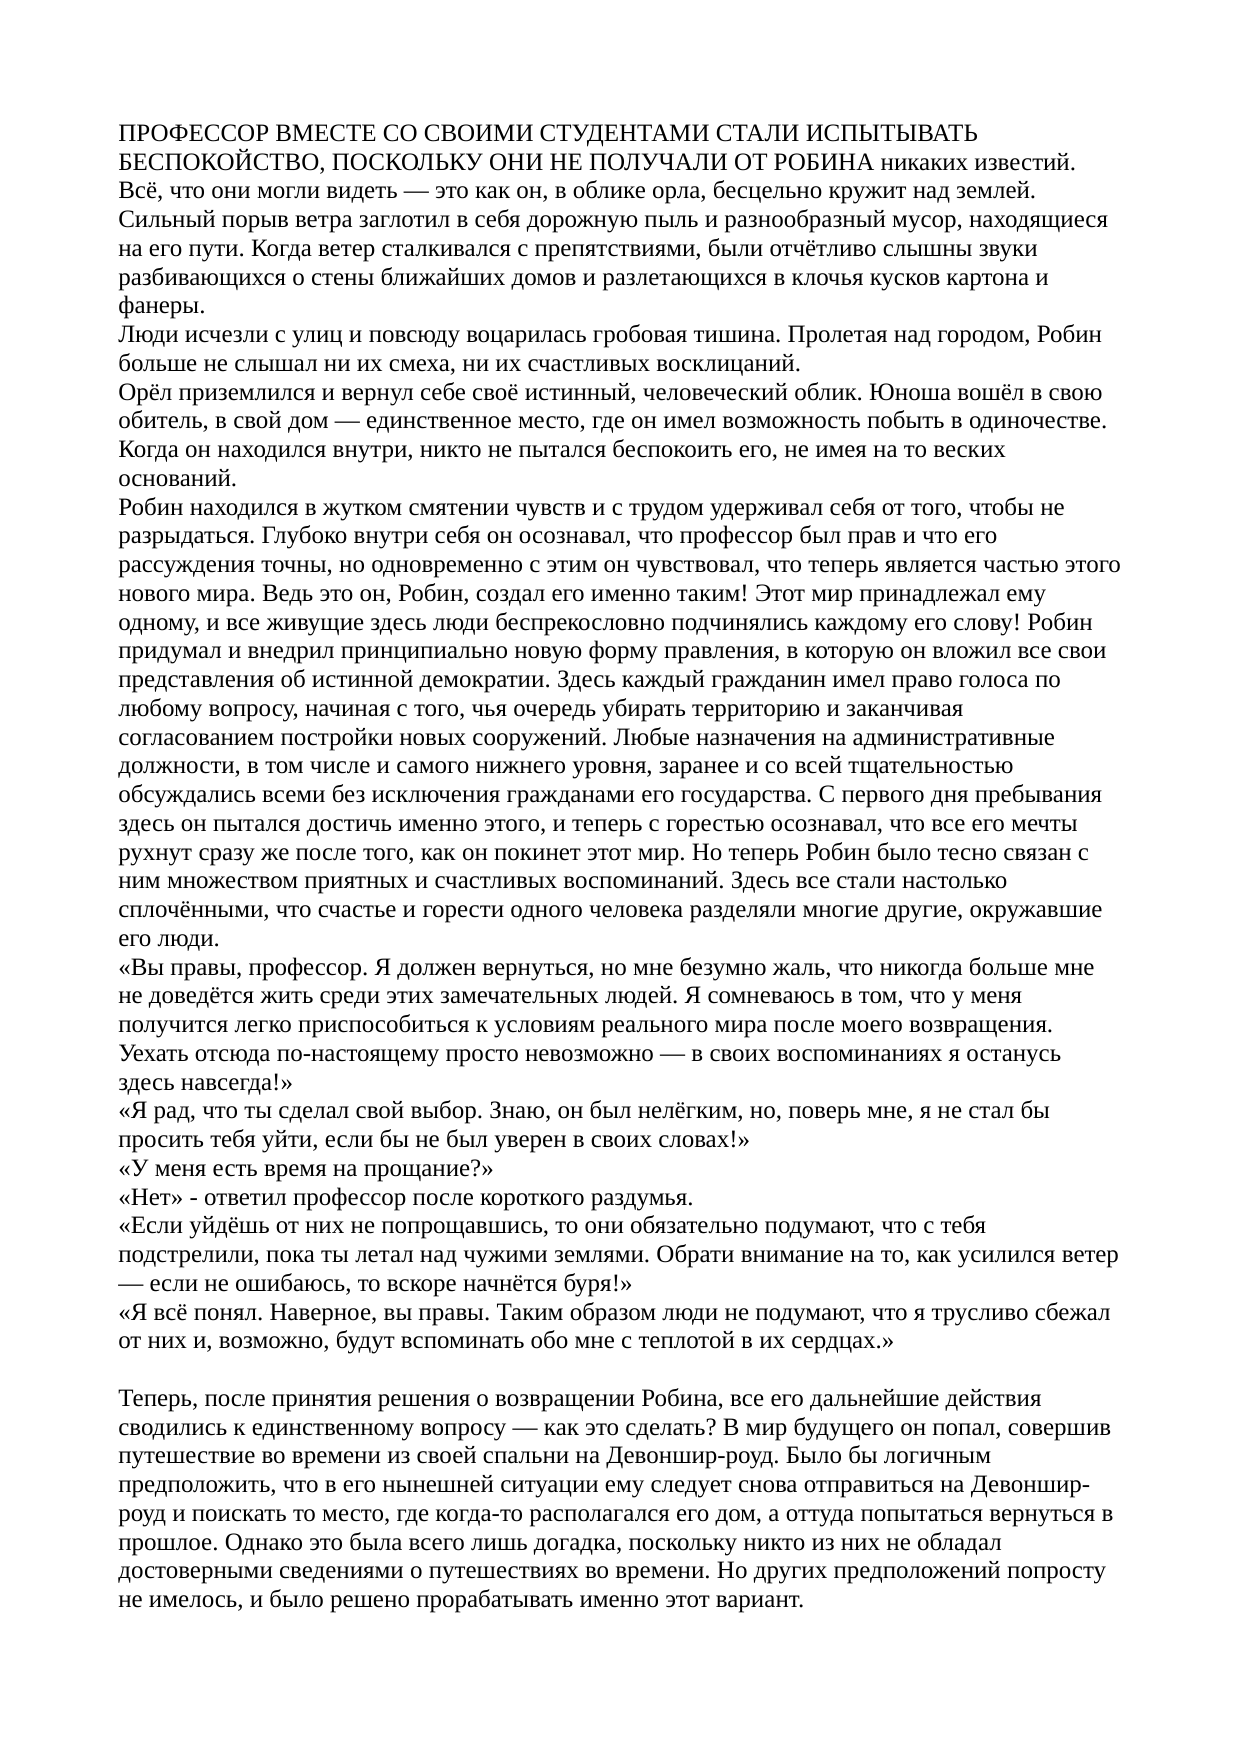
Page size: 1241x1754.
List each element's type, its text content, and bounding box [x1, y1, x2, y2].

text «Я рад, что ты сделал свой выбор. Знаю, он был нелёгким, но, поверь мне, я не стал бы просить тебя уйти, если бы не был уверен в своих словах!» [118, 1096, 1122, 1153]
text Сильный порыв ветра заглотил в себя дорожную пыль и разнообразный мусор, находящиеся на его пути. Когда ветер сталкивался с препятствиями, были отчётливо слышны звуки разбивающихся о стены ближайших домов и разлетающихся в клочья кусков картона и фанеры. [118, 204, 1122, 319]
text Орёл приземлился и вернул себе своё истинный, человеческий облик. Юноша вошёл в свою обитель, в свой дом — единственное место, где он имел возможность побыть в одиночестве. Когда он находился внутри, никто не пытался беспокоить его, не имея на то веских оснований. [118, 377, 1122, 492]
text «Я всё понял. Наверное, вы правы. Таким образом люди не подумают, что я трусливо сбежал от них и, возможно, будут вспоминать обо мне с теплотой в их сердцах.» [118, 1297, 1122, 1354]
text «Нет» - ответил профессор после короткого раздумья. [118, 1182, 1122, 1211]
text Теперь, после принятия решения о возвращении Робина, все его дальнейшие действия сводились к единственному вопросу — как это сделать? В мир будущего он попал, совершив путешествие во времени из своей спальни на Девоншир-роуд. Было бы логичным предположить, что в его нынешней ситуации ему следует снова отправиться на Девоншир-роуд и поискать то место, где когда-то располагался его дом, а оттуда попытаться вернуться в прошлое. Однако это была всего лишь догадка, поскольку никто из них не обладал достоверными сведениями о путешествиях во времени. Но других предположений попросту не имелось, и было решено прорабатывать именно этот вариант. [118, 1383, 1122, 1613]
text ПРОФЕССОР ВМЕСТЕ СО СВОИМИ СТУДЕНТАМИ СТАЛИ ИСПЫТЫВАТЬ БЕСПОКОЙСТВО, ПОСКОЛЬКУ ОНИ НЕ ПОЛУЧАЛИ ОТ РОБИНА никаких известий. Всё, что они могли видеть — это как он, в облике орла, бесцельно кружит над землей. [118, 118, 1122, 204]
text «Если уйдёшь от них не попрощавшись, то они обязательно подумают, что с тебя подстрелили, пока ты летал над чужими землями. Обрати внимание на то, как усилился ветер — если не ошибаюсь, то вскоре начнётся буря!» [118, 1211, 1122, 1297]
text «У меня есть время на прощание?» [118, 1153, 1122, 1182]
text «Вы правы, профессор. Я должен вернуться, но мне безумно жаль, что никогда больше мне не доведётся жить среди этих замечательных людей. Я сомневаюсь в том, что у меня получится легко приспособиться к условиям реального мира после моего возвращения. Уехать отсюда по-настоящему просто невозможно — в своих воспоминаниях я останусь здесь навсегда!» [118, 952, 1122, 1096]
text Робин находился в жутком смятении чувств и с трудом удерживал себя от того, чтобы не разрыдаться. Глубоко внутри себя он осознавал, что профессор был прав и что его рассуждения точны, но одновременно с этим он чувствовал, что теперь является частью этого нового мира. Ведь это он, Робин, создал его именно таким! Этот мир принадлежал ему одному, и все живущие здесь люди беспрекословно подчинялись каждому его слову! Робин придумал и внедрил принципиально новую форму правления, в которую он вложил все свои представления об истинной демократии. Здесь каждый гражданин имел право голоса по любому вопросу, начиная с того, чья очередь убирать территорию и заканчивая согласованием постройки новых сооружений. Любые назначения на административные должности, в том числе и самого нижнего уровня, заранее и со всей тщательностью обсуждались всеми без исключения гражданами его государства. С первого дня пребывания здесь он пытался достичь именно этого, и теперь с горестью осознавал, что все его мечты рухнут сразу же после того, как он покинет этот мир. Но теперь Робин было тесно связан с ним множеством приятных и счастливых воспоминаний. Здесь все стали настолько сплочёнными, что счастье и горести одного человека разделяли многие другие, окружавшие его люди. [118, 492, 1122, 952]
text Люди исчезли с улиц и повсюду воцарилась гробовая тишина. Пролетая над городом, Робин больше не слышал ни их смеха, ни их счастливых восклицаний. [118, 319, 1122, 377]
